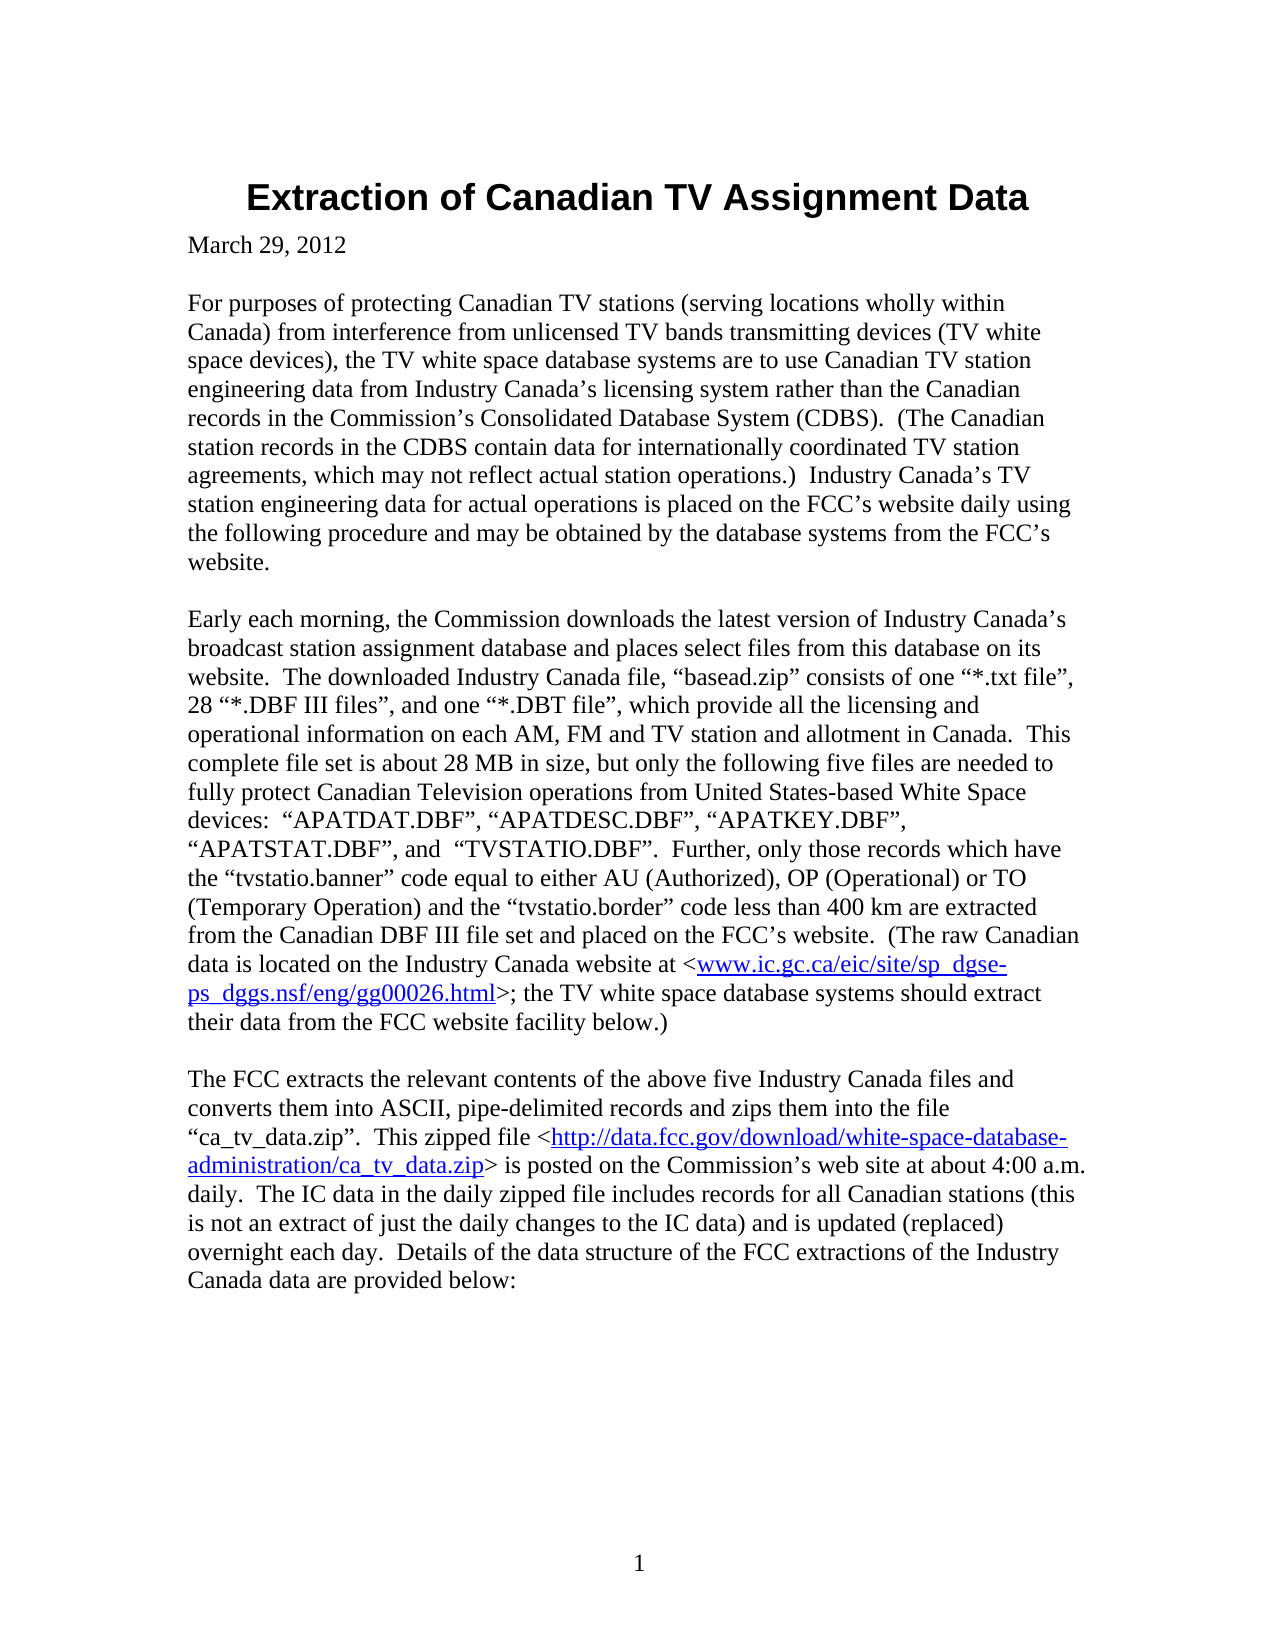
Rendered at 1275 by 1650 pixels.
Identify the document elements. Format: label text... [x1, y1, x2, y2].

text For purposes of protecting Canadian TV stations (serving locations wholly within Canada) from interference from unlicensed TV bands transmitting devices (TV white space devices), the TV white space database systems are to use Canadian TV station engineering data from Industry Canada’s licensing system rather than the Canadian records in the Commission’s Consolidated Database System (CDBS). (The Canadian station records in the CDBS contain data for internationally coordinated TV station agreements, which may not reflect actual station operations.) Industry Canada’s TV station engineering data for actual operations is placed on the FCC’s website daily using the following procedure and may be obtained by the database systems from the FCC’s website. [187, 288, 1087, 576]
text March 29, 2012 [187, 231, 1087, 259]
text Early each morning, the Commission downloads the latest version of Industry Canada’s broadcast station assignment database and places select files from this database on its website. The downloaded Industry Canada file, “basead.zip” consists of one “*.txt file”, 28 “*.DBF III files”, and one “*.DBT file”, which provide all the licensing and operational information on each AM, FM and TV station and allotment in Canada. This complete file set is about 28 MB in size, but only the following five files are needed to fully protect Canadian Television operations from United States-based White Space devices: “APATDAT.DBF”, “APATDESC.DBF”, “APATKEY.DBF”, “APATSTAT.DBF”, and “TVSTATIO.DBF”. Further, only those records which have the “tvstatio.banner” code equal to either AU (Authorized), OP (Operational) or TO (Temporary Operation) and the “tvstatio.border” code less than 400 km are extracted from the Canadian DBF III file set and placed on the FCC’s website. (The raw Canadian data is located on the Industry Canada website at <www.ic.gc.ca/eic/site/sp_dgse-ps_dggs.nsf/eng/gg00026.html>; the TV white space database systems should extract their data from the FCC website facility below.) [187, 604, 1087, 1036]
title Extraction of Canadian TV Assignment Data [187, 175, 1087, 218]
text The FCC extracts the relevant contents of the above five Industry Canada files and converts them into ASCII, pipe-delimited records and zips them into the file “ca_tv_data.zip”. This zipped file <http://data.fcc.gov/download/white-space-database-administration/ca_tv_data.zip> is posted on the Commission’s web site at about 4:00 a.m. daily. The IC data in the daily zipped file includes records for all Canadian stations (this is not an extract of just the daily changes to the IC data) and is updated (replaced) overnight each day. Details of the data structure of the FCC extractions of the Industry Canada data are provided below: [187, 1064, 1087, 1294]
